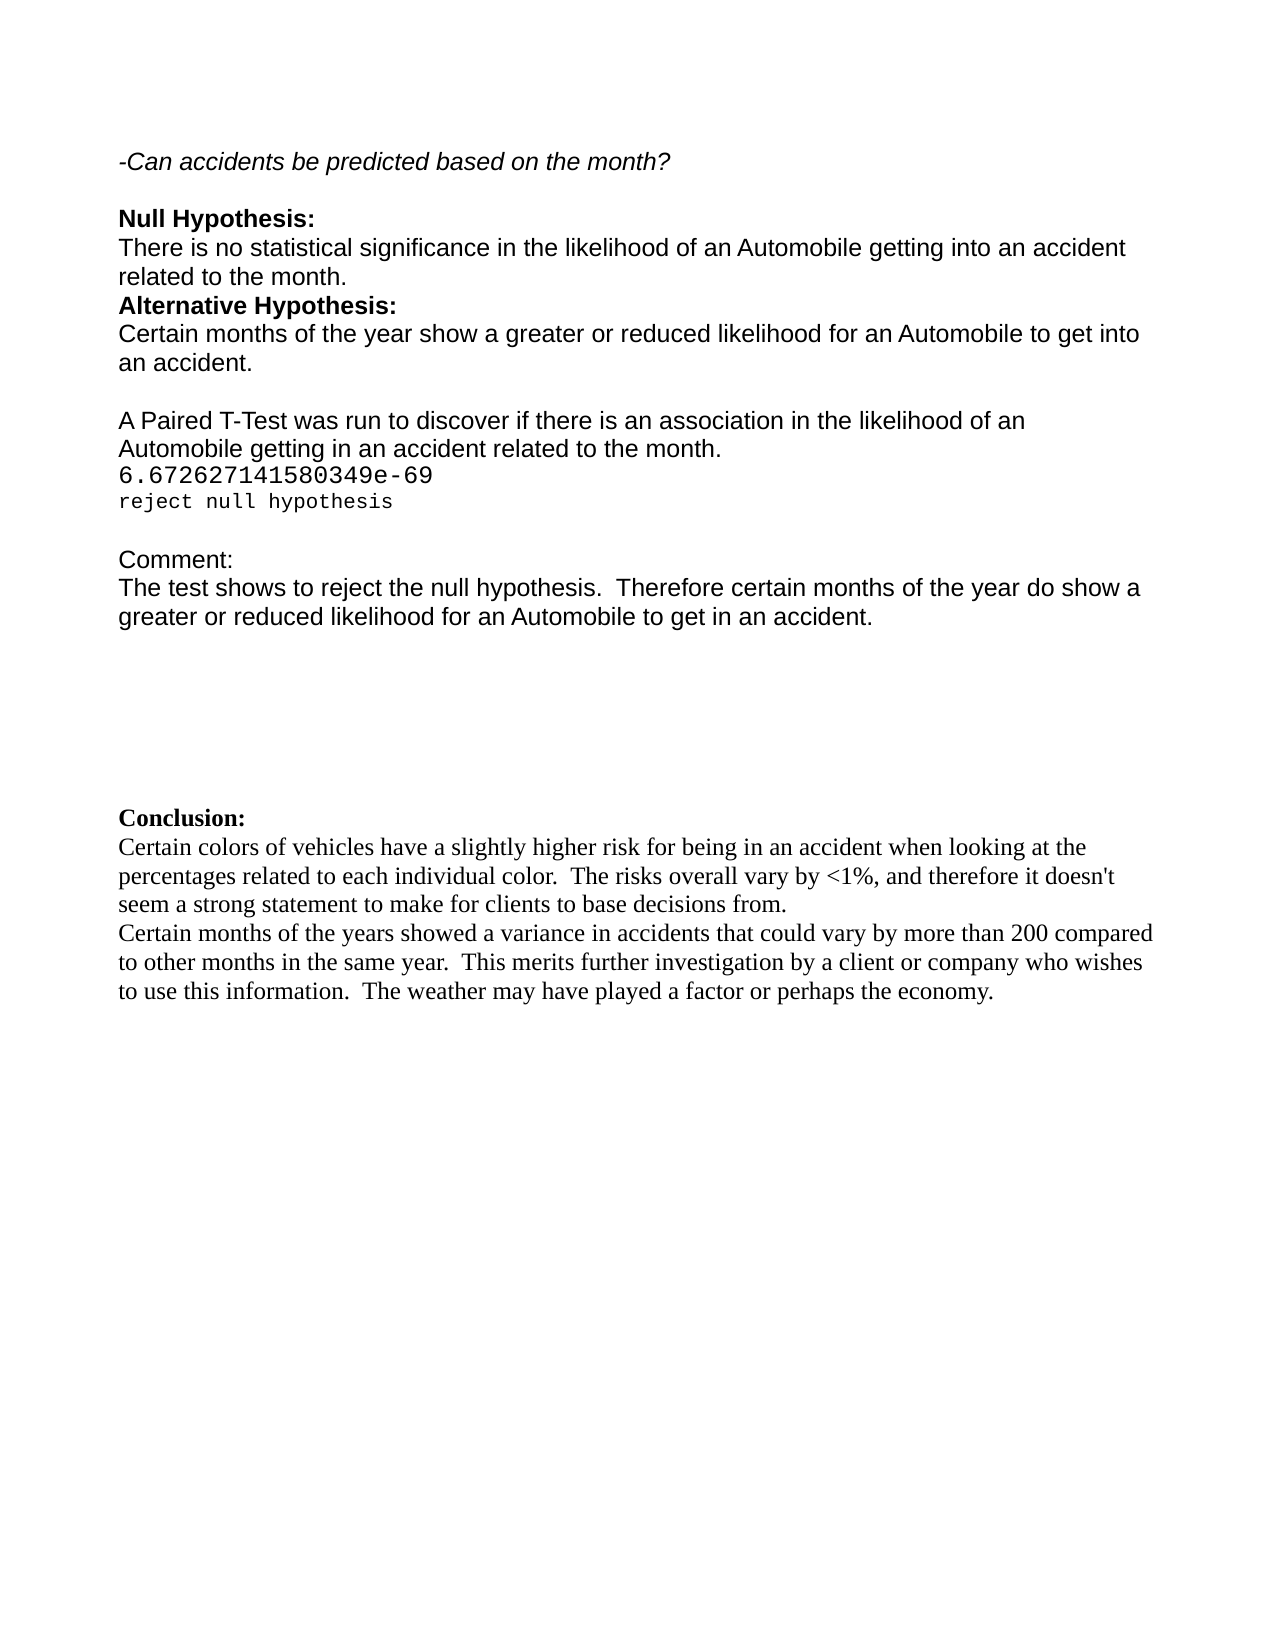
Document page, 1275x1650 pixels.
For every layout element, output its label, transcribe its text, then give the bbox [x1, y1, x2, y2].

text reject null hypothesis [118, 491, 1157, 515]
text There is no statistical significance in the likelihood of an Automobile getting into an accident related to the month. [118, 233, 1157, 291]
text Conclusion: [118, 803, 1157, 832]
text The test shows to reject the null hypothesis. Therefore certain months of the year do show a greater or reduced likelihood for an Automobile to get in an accident. [118, 573, 1157, 631]
text Null Hypothesis: [118, 204, 1157, 233]
text -Can accidents be predicted based on the month? [118, 147, 1157, 176]
text Comment: [118, 544, 1157, 573]
text A Paired T-Test was run to discover if there is an association in the likelihood of an Automobile getting in an accident related to the month. [118, 406, 1157, 463]
text Alternative Hypothesis: [118, 291, 1157, 319]
text Certain months of the years showed a variance in accidents that could vary by more than 200 compared to other months in the same year. This merits further investigation by a client or company who wishes to use this information. The weather may have played a factor or perhaps the economy. [118, 918, 1157, 1004]
text 6.672627141580349e-69 [118, 463, 1157, 491]
text Certain months of the year show a greater or reduced likelihood for an Automobile to get into an accident. [118, 319, 1157, 377]
text Certain colors of vehicles have a slightly higher risk for being in an accident when looking at the percentages related to each individual color. The risks overall vary by <1%, and therefore it doesn't seem a strong statement to make for clients to base decisions from. [118, 832, 1157, 918]
